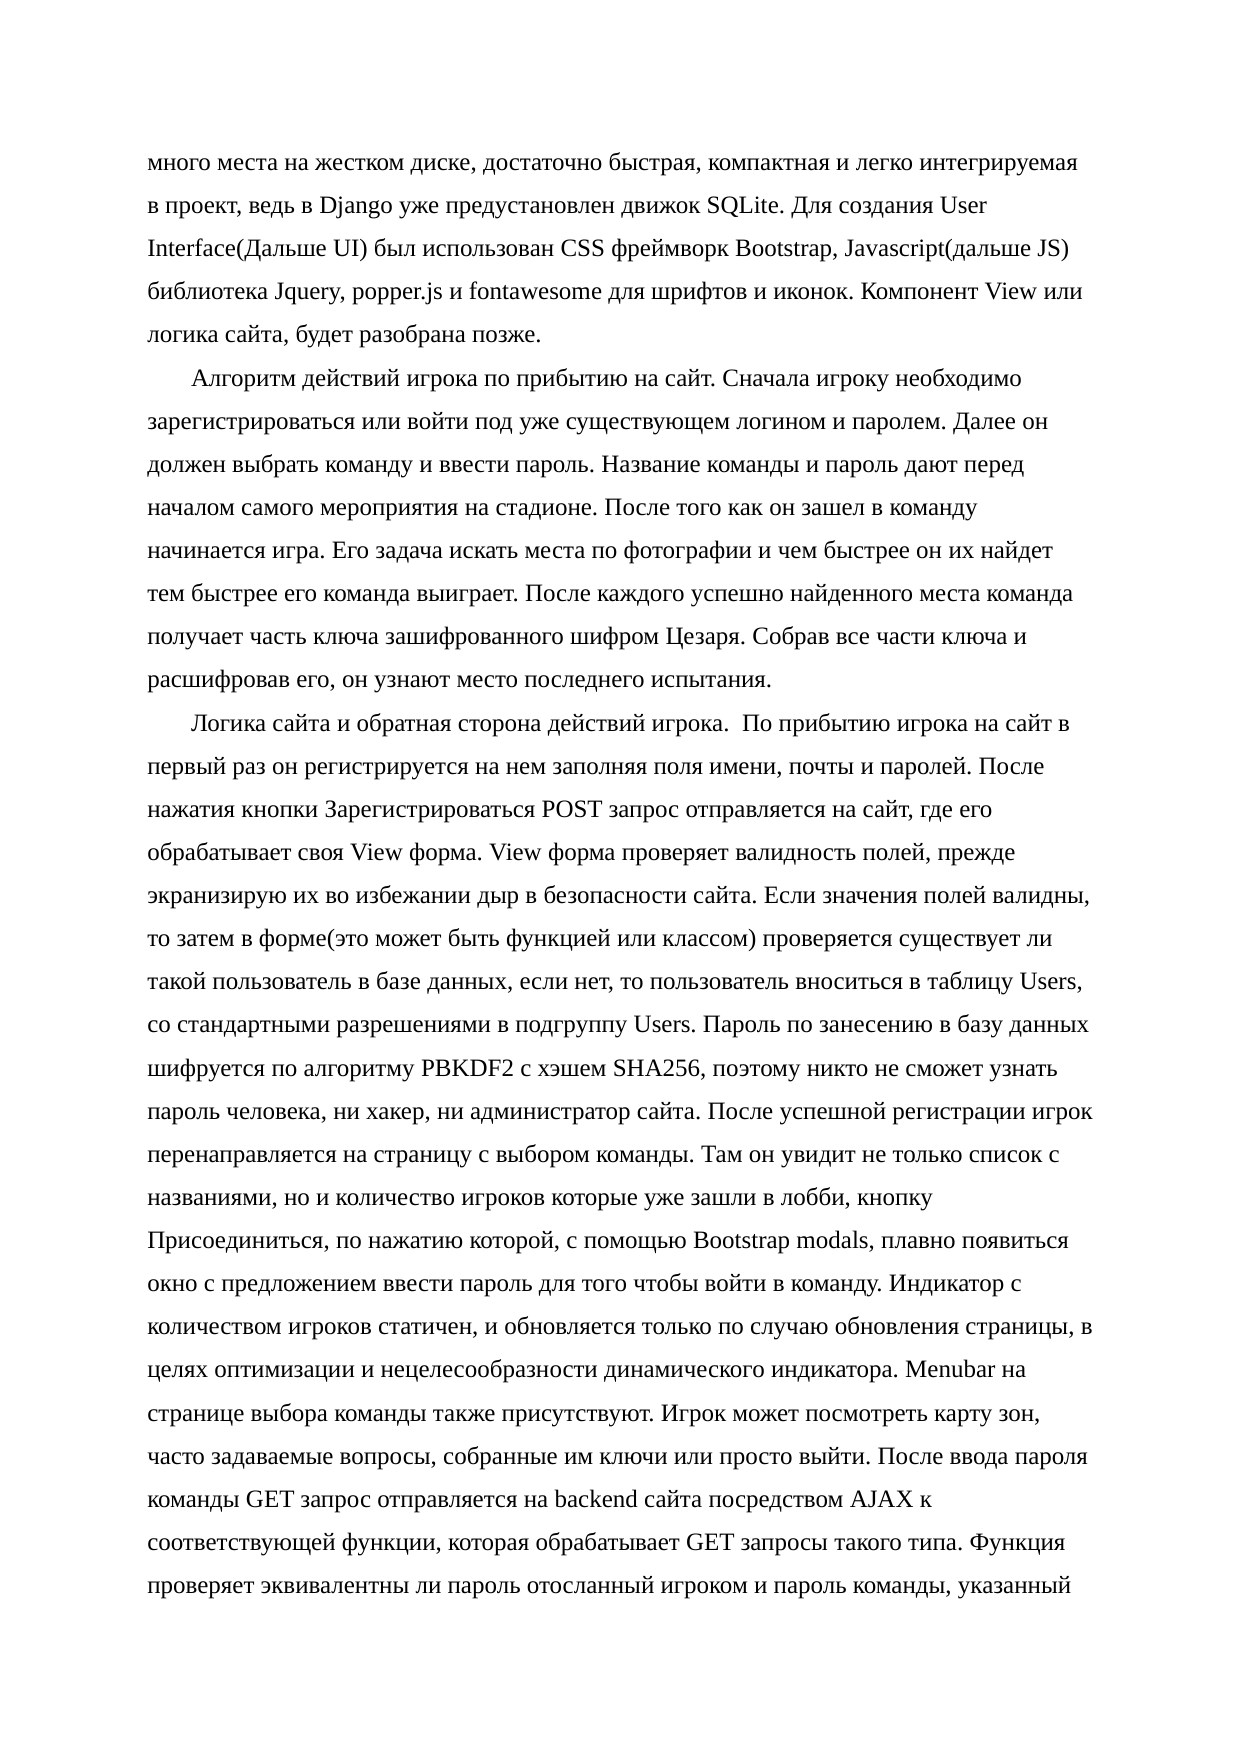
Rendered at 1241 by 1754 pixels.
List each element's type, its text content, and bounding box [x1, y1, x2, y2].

text со стандартными разрешениями в подгруппу Users. Пароль по занесению в базу данных шифруется по алгоритму PBKDF2 с хэшем SHA256, поэтому никто не сможет узнать пароль человека, ни хакер, ни администратор сайта. После успешной регистрации игрок перенаправляется на страницу с выбором команды. Там он увидит не только список с названиями, но и количество игроков которые уже зашли в лобби, кнопку Присоединиться, по нажатию которой, с помощью Bootstrap modals, плавно появиться окно с предложением ввести пароль для того чтобы войти в команду. Индикатор с количеством игроков статичен, и обновляется только по случаю обновления страницы, в целях оптимизации и нецелесообразности динамического индикатора. Menubar на странице выбора команды также присутствуют. Игрок может посмотреть карту зон, часто задаваемые вопросы, собранные им ключи или просто выйти. После ввода пароля команды GET запрос отправляется на backend сайта посредством AJAX к соответствующей функции, которая обрабатывает GET запросы такого типа. Функция проверяет эквивалентны ли пароль отосланный игроком и пароль команды, указанный [147, 1009, 1093, 1599]
text много места на жестком диске, достаточно быстрая, компактная и легко интегрируемая в проект, ведь в Django уже предустановлен движок SQLite. Для создания User Interface(Дальше UI) был использован CSS фреймворк Bootstrap, Javascript(дальше JS) библиотека Jquery, popper.js и fontawesome для шрифтов и иконок. Компонент View или логика сайта, будет разобрана позже. [147, 147, 1093, 348]
text Логика сайта и обратная сторона действий игрока. По прибытию игрока на сайт в первый раз он регистрируется на нем заполняя поля имени, почты и паролей. После нажатия кнопки Зарегистрироваться POST запрос отправляется на сайт, где его обрабатывает своя View форма. View форма проверяет валидность полей, прежде экранизирую их во избежании дыр в безопасности сайта. Если значения полей валидны, то затем в форме(это может быть функцией или классом) проверяется существует ли такой пользователь в базе данных, если нет, то пользователь вноситься в таблицу Users, [147, 708, 1093, 995]
text Алгоритм действий игрока по прибытию на сайт. Сначала игроку необходимо зарегистрироваться или войти под уже существующем логином и паролем. Далее он должен выбрать команду и ввести пароль. Название команды и пароль дают перед началом самого мероприятия на стадионе. После того как он зашел в команду начинается игра. Его задача искать места по фотографии и чем быстрее он их найдет тем быстрее его команда выиграет. После каждого успешно найденного места команда получает часть ключа зашифрованного шифром Цезаря. Собрав все части ключа и расшифровав его, он узнают место последнего испытания. [147, 363, 1093, 693]
